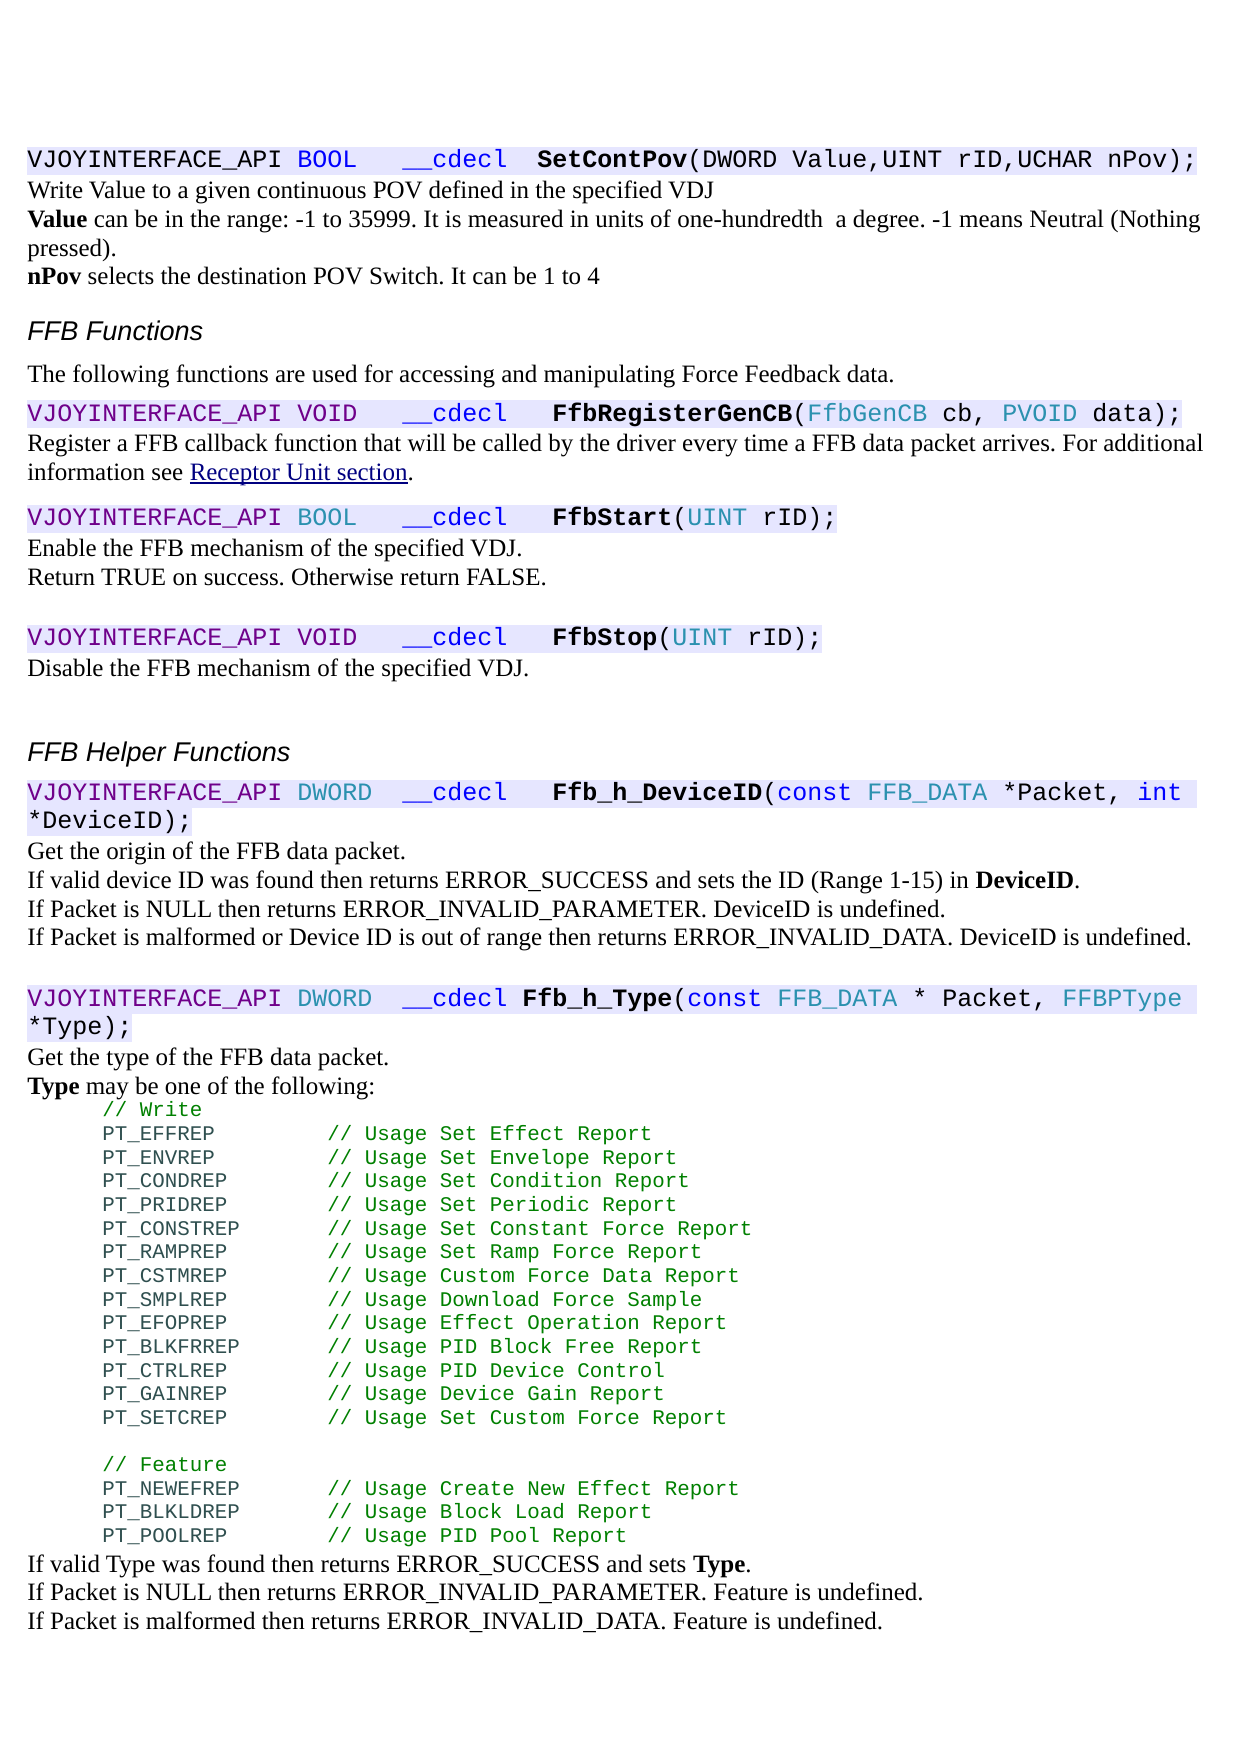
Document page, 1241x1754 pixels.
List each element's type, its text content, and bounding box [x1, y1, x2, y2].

text PT_CTRLREP // Usage PID Device Control [27, 1359, 1209, 1383]
text Get the origin of the FFB data packet. [27, 836, 1209, 865]
text PT_CONSTREP // Usage Set Constant Force Report [27, 1218, 1209, 1241]
text Disable the FFB mechanism of the specified VDJ. [27, 653, 1209, 682]
text VJOYINTERFACE_API DWORD __cdecl Ffb_h_DeviceID(const FFB_DATA *Packet, int *DeviceID); [27, 779, 1209, 836]
text Value can be in the range: -1 to 35999. It is measured in units of one-hundredth a degree. -1 means Neutral (Nothing pressed). [27, 204, 1209, 261]
text VJOYINTERFACE_API VOID __cdecl FfbStop(UINT rID); [27, 619, 1209, 653]
text // Feature [27, 1454, 1209, 1478]
text PT_RAMPREP // Usage Set Ramp Force Report [27, 1241, 1209, 1265]
text PT_NEWEFREP // Usage Create New Effect Report [27, 1478, 1209, 1501]
text PT_EFOPREP // Usage Effect Operation Report [27, 1312, 1209, 1336]
text nPov selects the destination POV Switch. It can be 1 to 4 [27, 261, 1209, 290]
text PT_GAINREP // Usage Device Gain Report [27, 1383, 1209, 1407]
text VJOYINTERFACE_API BOOL __cdecl FfbStart(UINT rID); [27, 498, 1209, 533]
text PT_SMPLREP // Usage Download Force Sample [27, 1289, 1209, 1312]
text If valid Type was found then returns ERROR_SUCCESS and sets Type. If Packet is NULL then returns ERROR_INVALID_PARAMETER. Feature is undefined. If Packet is malformed then returns ERROR_INVALID_DATA. Feature is undefined. [27, 1549, 1209, 1635]
text VJOYINTERFACE_API VOID __cdecl FfbRegisterGenCB(FfbGenCB cb, PVOID data); [27, 400, 1209, 428]
text VJOYINTERFACE_API DWORD __cdecl Ffb_h_Type(const FFB_DATA * Packet, FFBPType *Type); [27, 985, 1209, 1042]
text The following functions are used for accessing and manipulating Force Feedback data. [27, 359, 1209, 388]
text PT_POOLREP // Usage PID Pool Report [27, 1525, 1209, 1549]
subtitle FFB Functions [27, 315, 1209, 346]
text PT_CONDREP // Usage Set Condition Report [27, 1170, 1209, 1194]
text PT_BLKLDREP // Usage Block Load Report [27, 1501, 1209, 1525]
text PT_PRIDREP // Usage Set Periodic Report [27, 1194, 1209, 1218]
text VJOYINTERFACE_API BOOL __cdecl SetContPov(DWORD Value,UINT rID,UCHAR nPov); [27, 147, 1209, 175]
text PT_CSTMREP // Usage Custom Force Data Report [27, 1265, 1209, 1289]
text PT_ENVREP // Usage Set Envelope Report [27, 1147, 1209, 1170]
text Type may be one of the following: [27, 1071, 1209, 1099]
subtitle FFB Helper Functions [27, 736, 1209, 767]
text PT_BLKFRREP // Usage PID Block Free Report [27, 1336, 1209, 1359]
text PT_SETCREP // Usage Set Custom Force Report [27, 1407, 1209, 1431]
text // Write [27, 1099, 1209, 1123]
text Enable the FFB mechanism of the specified VDJ. Return TRUE on success. Otherwise return FALSE. [27, 533, 1209, 619]
text PT_EFFREP // Usage Set Effect Report [27, 1123, 1209, 1147]
text If valid device ID was found then returns ERROR_SUCCESS and sets the ID (Range 1-15) in DeviceID. If Packet is NULL then returns ERROR_INVALID_PARAMETER. DeviceID is undefined. If Packet is malformed or Device ID is out of range then returns ERROR_INVALID_DATA. DeviceID is undefined. [27, 865, 1209, 951]
text Write Value to a given continuous POV defined in the specified VDJ [27, 175, 1209, 204]
text Get the type of the FFB data packet. [27, 1042, 1209, 1071]
text Register a FFB callback function that will be called by the driver every time a FFB data packet arrives. For additional information see Receptor Unit section. [27, 428, 1209, 486]
